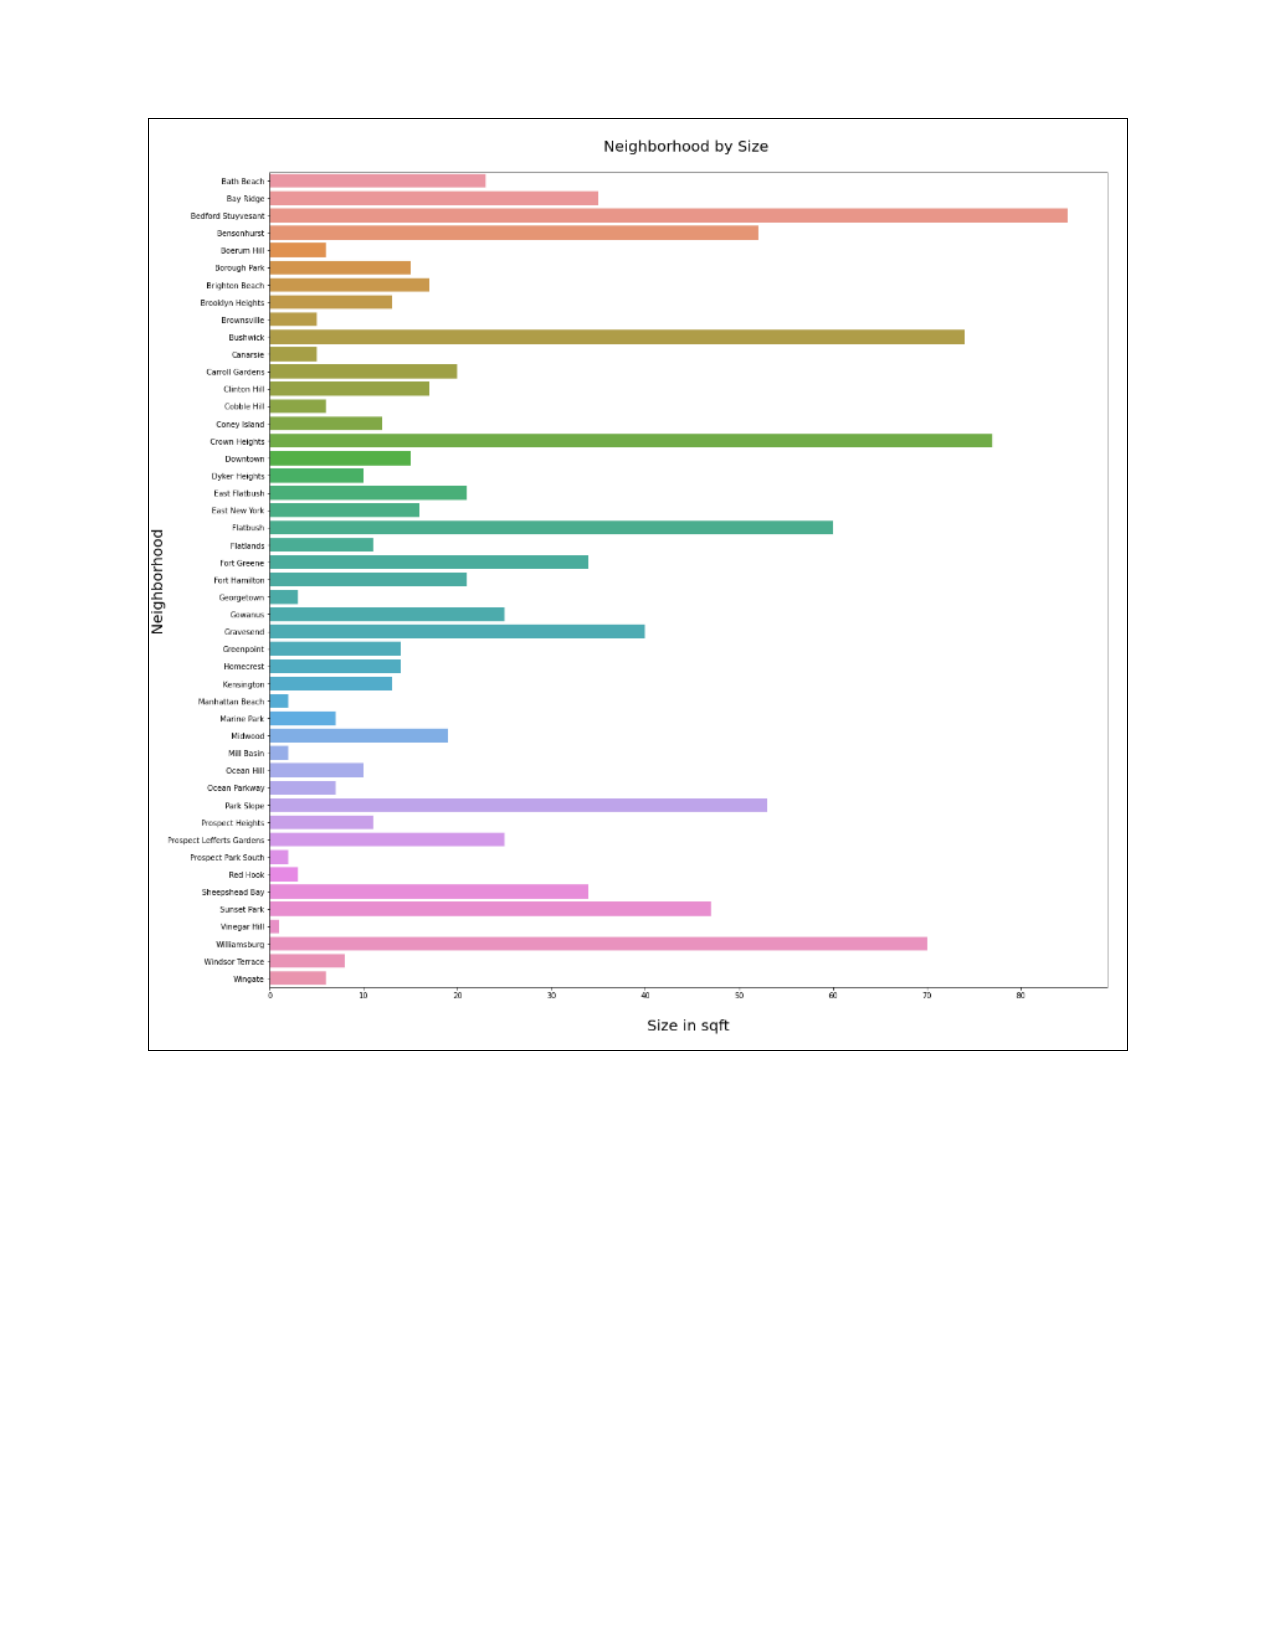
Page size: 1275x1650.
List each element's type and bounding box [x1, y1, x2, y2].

picture [150, 121, 1125, 1048]
